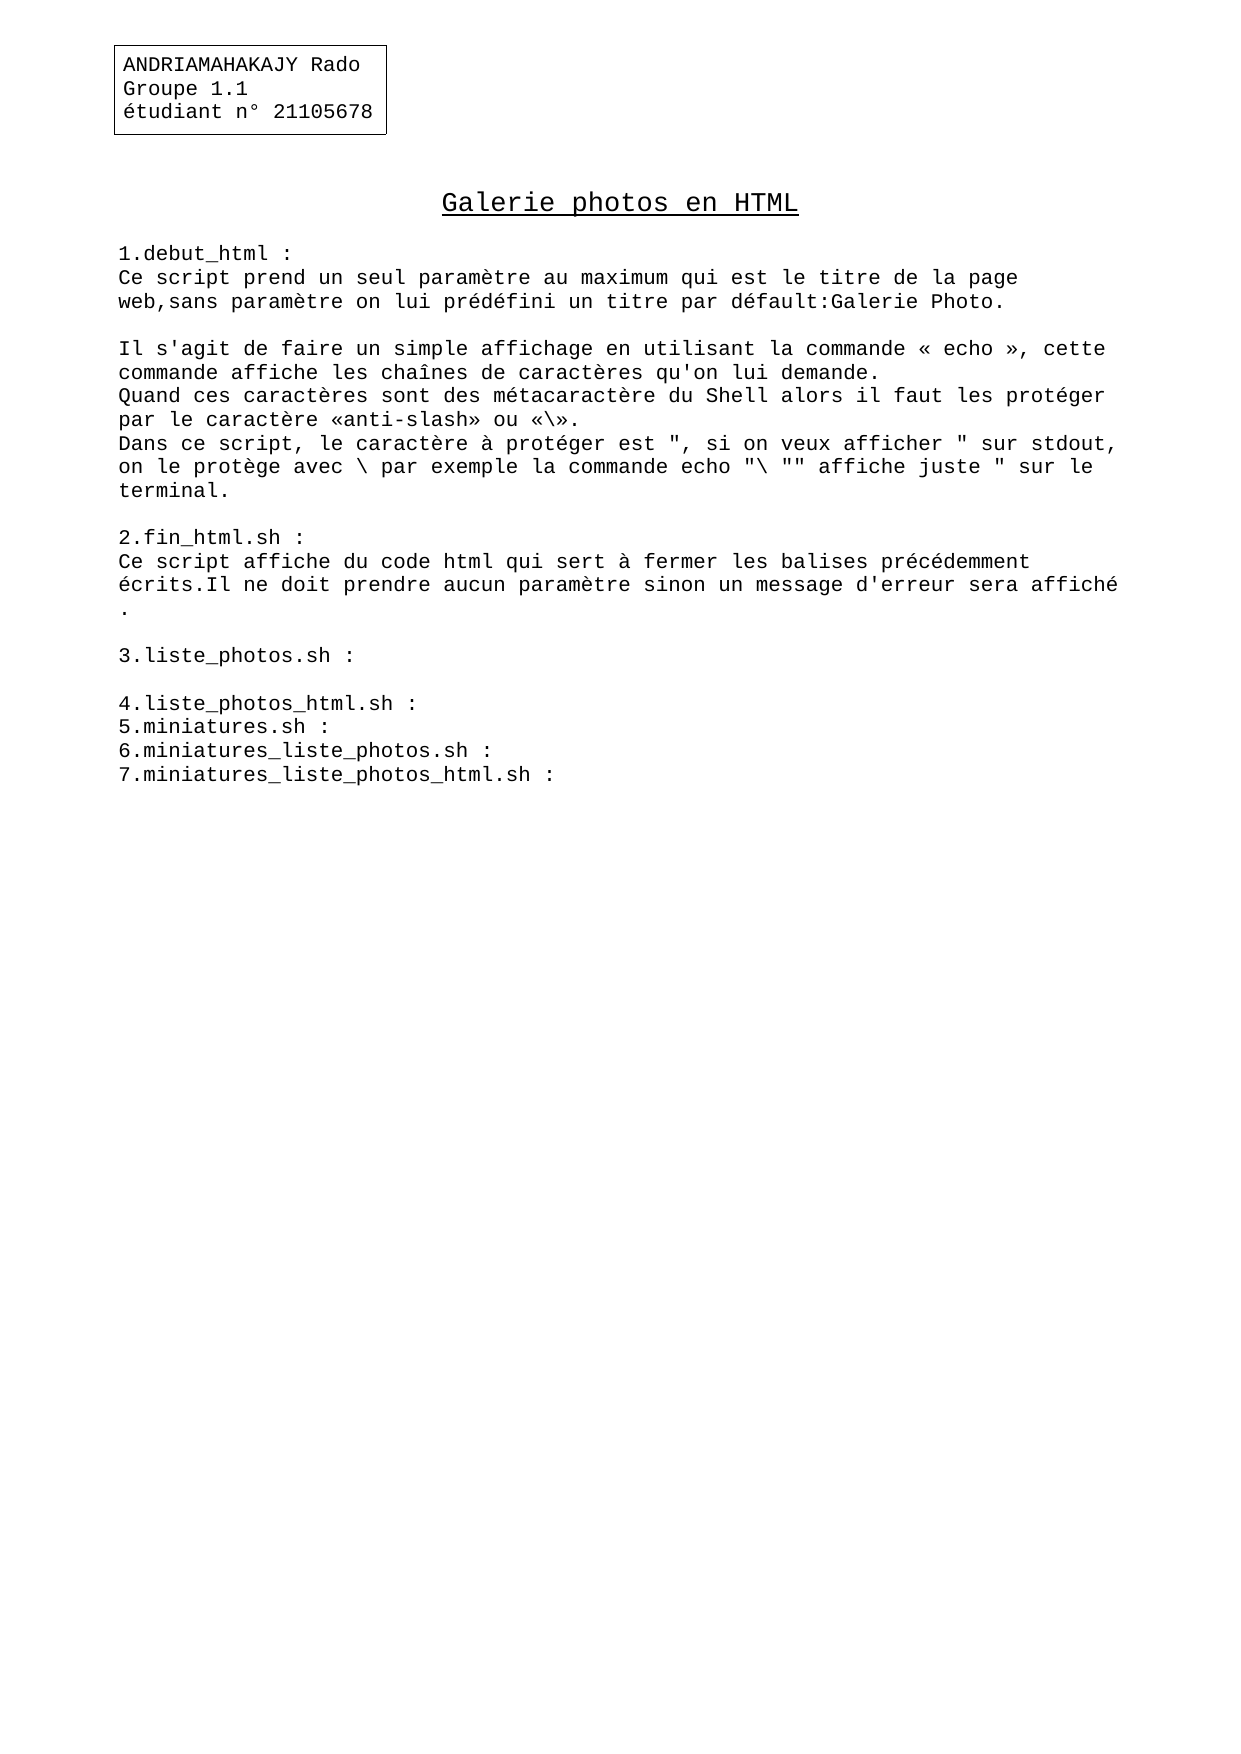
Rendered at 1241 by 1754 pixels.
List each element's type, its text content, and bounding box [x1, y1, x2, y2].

text étudiant n° 21105678 [123, 101, 377, 125]
text Galerie photos en HTML [118, 189, 1122, 220]
text 4.liste_photos_html.sh : [118, 693, 1122, 716]
text Groupe 1.1 [123, 78, 377, 101]
text Dans ce script, le caractère à protéger est ", si on veux afficher " sur stdout, on le protège avec \ par exemple la commande echo "\ "" affiche juste " sur le terminal. [118, 433, 1122, 503]
text 3.liste_photos.sh : [118, 645, 1122, 669]
text 6.miniatures_liste_photos.sh : [118, 740, 1122, 764]
text 2.fin_html.sh : [118, 527, 1122, 551]
text ANDRIAMAHAKAJY Rado [123, 54, 377, 78]
text Quand ces caractères sont des métacaractère du Shell alors il faut les protéger par le caractère «anti-slash» ou «\». [118, 385, 1122, 433]
text 1.debut_html : [118, 243, 1122, 267]
text . [118, 598, 1122, 622]
text Il s'agit de faire un simple affichage en utilisant la commande « echo », cette commande affiche les chaînes de caractères qu'on lui demande. [118, 338, 1122, 385]
text 7.miniatures_liste_photos_html.sh : [118, 764, 1122, 787]
text Ce script prend un seul paramètre au maximum qui est le titre de la page web,sans paramètre on lui prédéfini un titre par défault:Galerie Photo. [118, 267, 1122, 314]
text Ce script affiche du code html qui sert à fermer les balises précédemment écrits.Il ne doit prendre aucun paramètre sinon un message d'erreur sera affiché [118, 551, 1122, 598]
text 5.miniatures.sh : [118, 716, 1122, 740]
